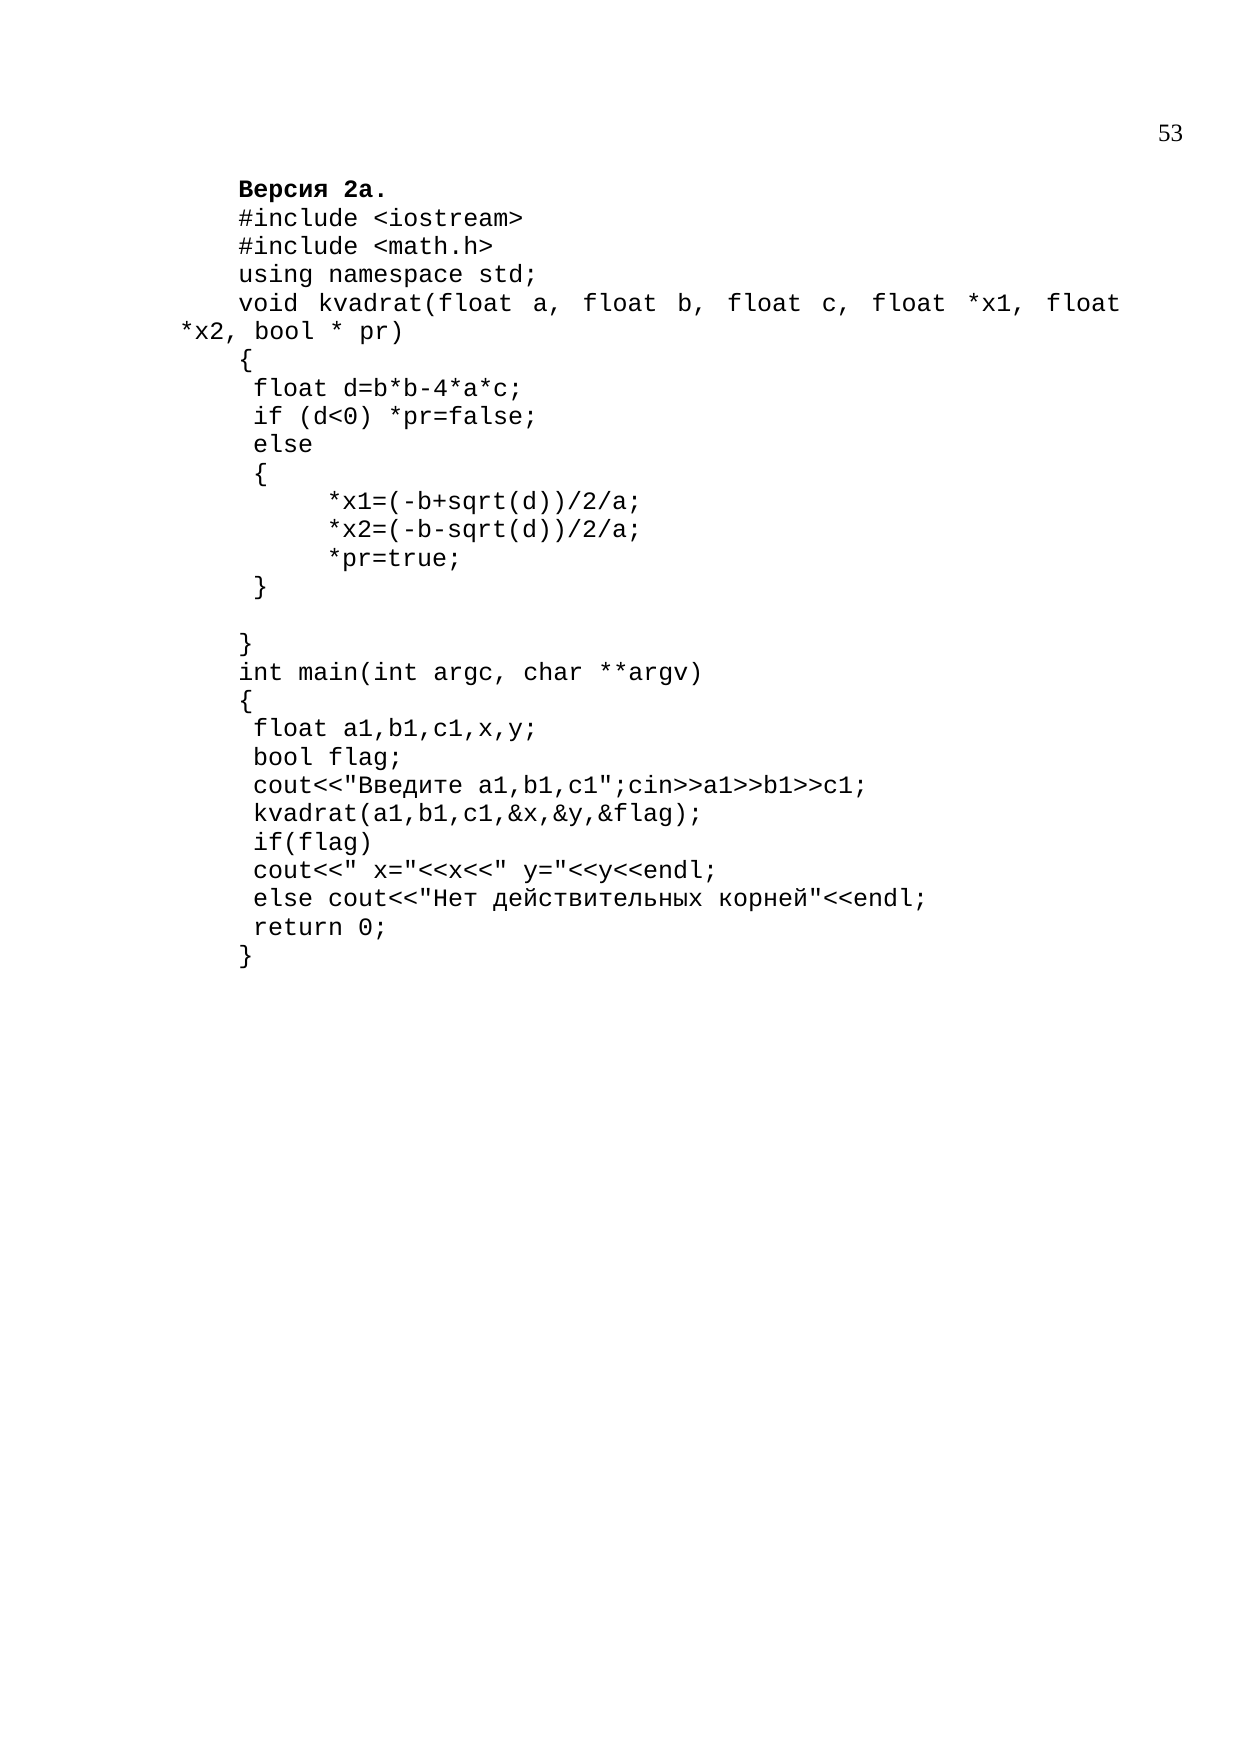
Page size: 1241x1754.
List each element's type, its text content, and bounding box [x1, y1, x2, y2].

text cout<<"Введите a1,b1,c1";cin>>a1>>b1>>c1; [179, 772, 1121, 801]
text cout<<" x="<<x<<" y="<<y<<endl; [179, 857, 1121, 886]
text kvadrat(a1,b1,c1,&x,&y,&flag); [179, 801, 1121, 829]
text return 0; [179, 914, 1121, 942]
text void kvadrat(float a, float b, float c, float *x1, float *x2, bool * pr) [179, 290, 1121, 347]
text { [179, 347, 1121, 375]
text if(flag) [179, 829, 1121, 857]
text float a1,b1,c1,x,y; [179, 716, 1121, 744]
text else cout<<"Нет действительных корней"<<endl; [179, 886, 1121, 914]
text using namespace std; [179, 262, 1121, 290]
text *x1=(-b+sqrt(d))/2/a; [179, 489, 1121, 517]
text float d=b*b-4*a*c; [179, 375, 1121, 404]
text } [179, 942, 1121, 971]
text if (d<0) *pr=false; [179, 404, 1121, 432]
text #include <math.h> [179, 234, 1121, 262]
text bool flag; [179, 744, 1121, 772]
text { [179, 460, 1121, 489]
text else [179, 432, 1121, 460]
text } [179, 574, 1121, 602]
text Версия 2a. [179, 177, 1121, 205]
text } [179, 631, 1121, 659]
text int main(int argc, char **argv) [179, 659, 1121, 687]
text #include <iostream> [179, 205, 1121, 234]
text *x2=(-b-sqrt(d))/2/a; [179, 517, 1121, 545]
text *pr=true; [179, 545, 1121, 574]
text { [179, 687, 1121, 716]
